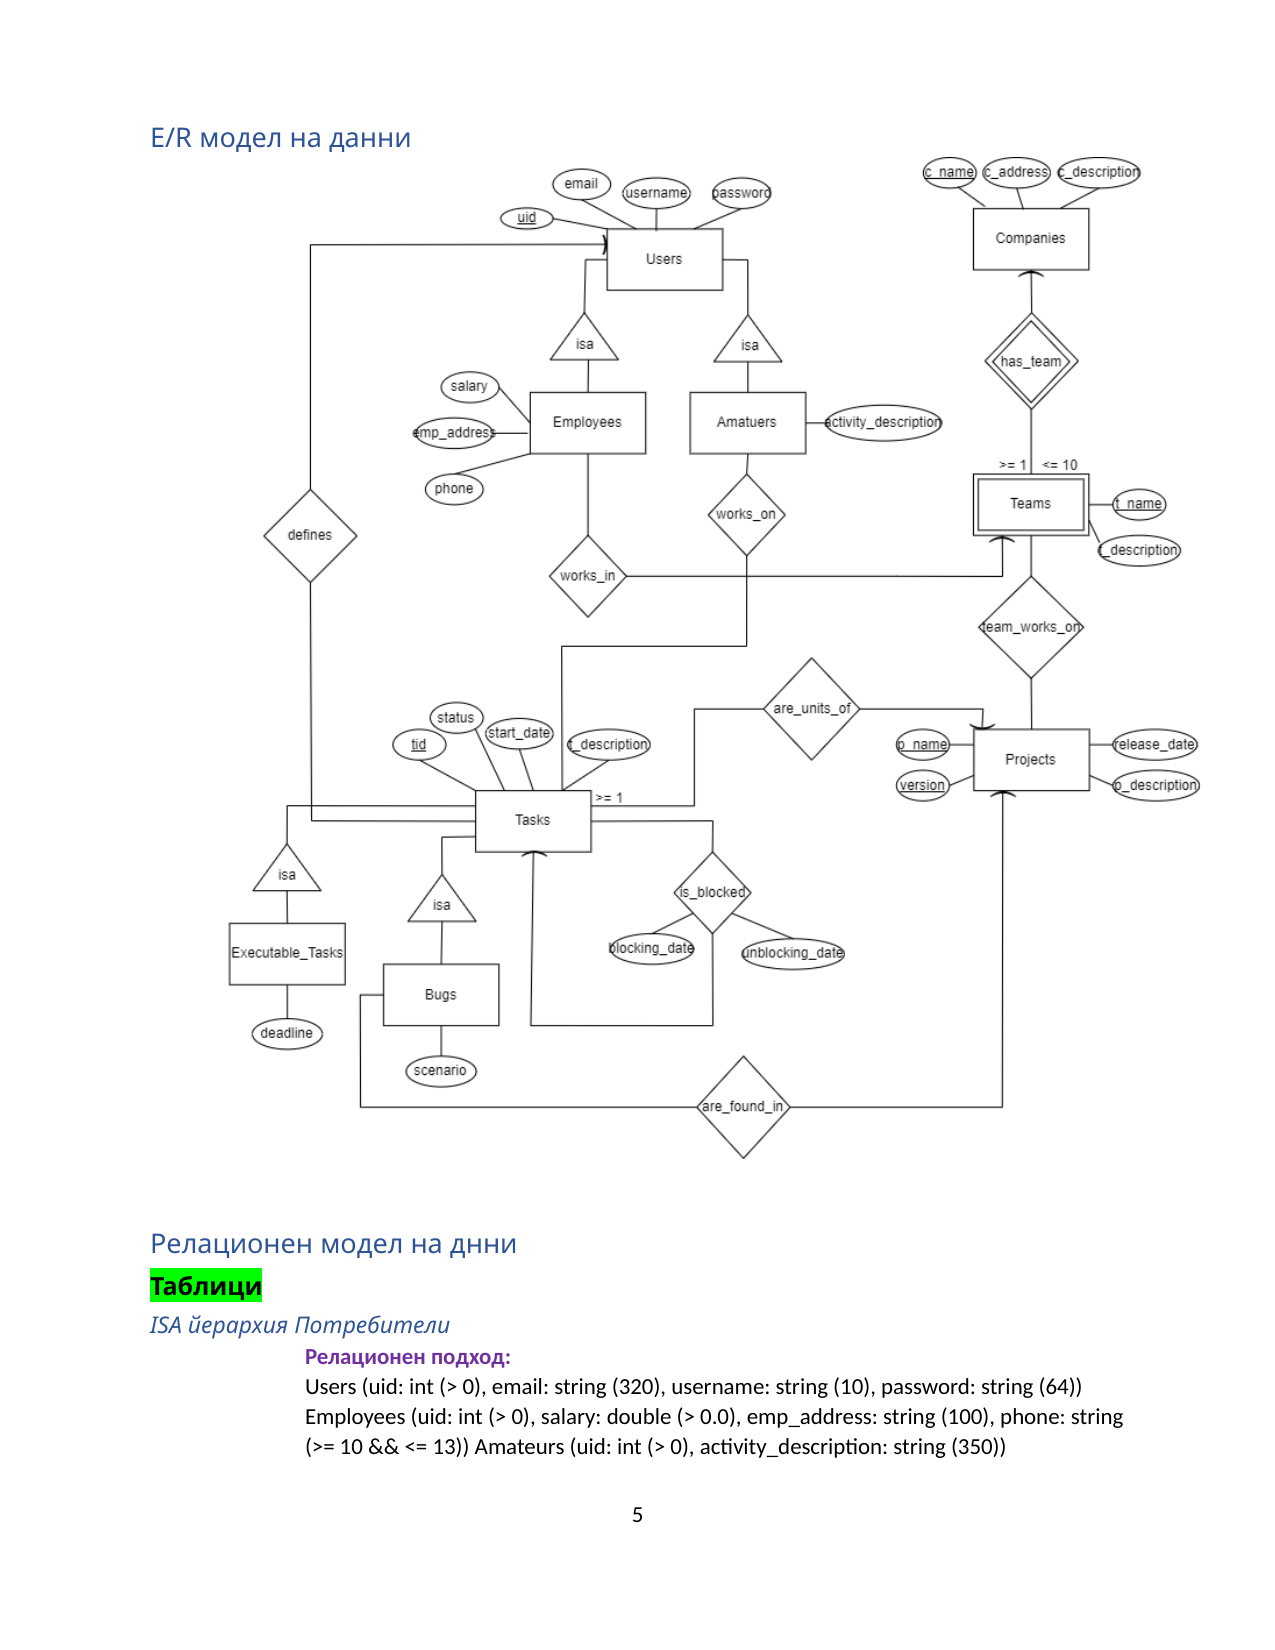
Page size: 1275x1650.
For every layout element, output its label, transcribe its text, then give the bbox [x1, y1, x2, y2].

list Релационен подход: [305, 1342, 1125, 1370]
subtitle Таблици [150, 1268, 1125, 1302]
subtitle Релационен модел на днни [150, 1225, 1125, 1262]
subtitle E/R модел на данни [150, 118, 1125, 155]
list Users (uid: int (> 0), email: string (320), username: string (10), password: string (64)) Employees (uid: int (> 0), salary: double (> 0.0), emp_address: string (100), phone: string (>= 10 && <= 13)) Amateurs (uid: int (> 0), activity_description: string (350)) [305, 1372, 1125, 1460]
subtitle ISA йерархия Потребители [150, 1309, 1125, 1340]
